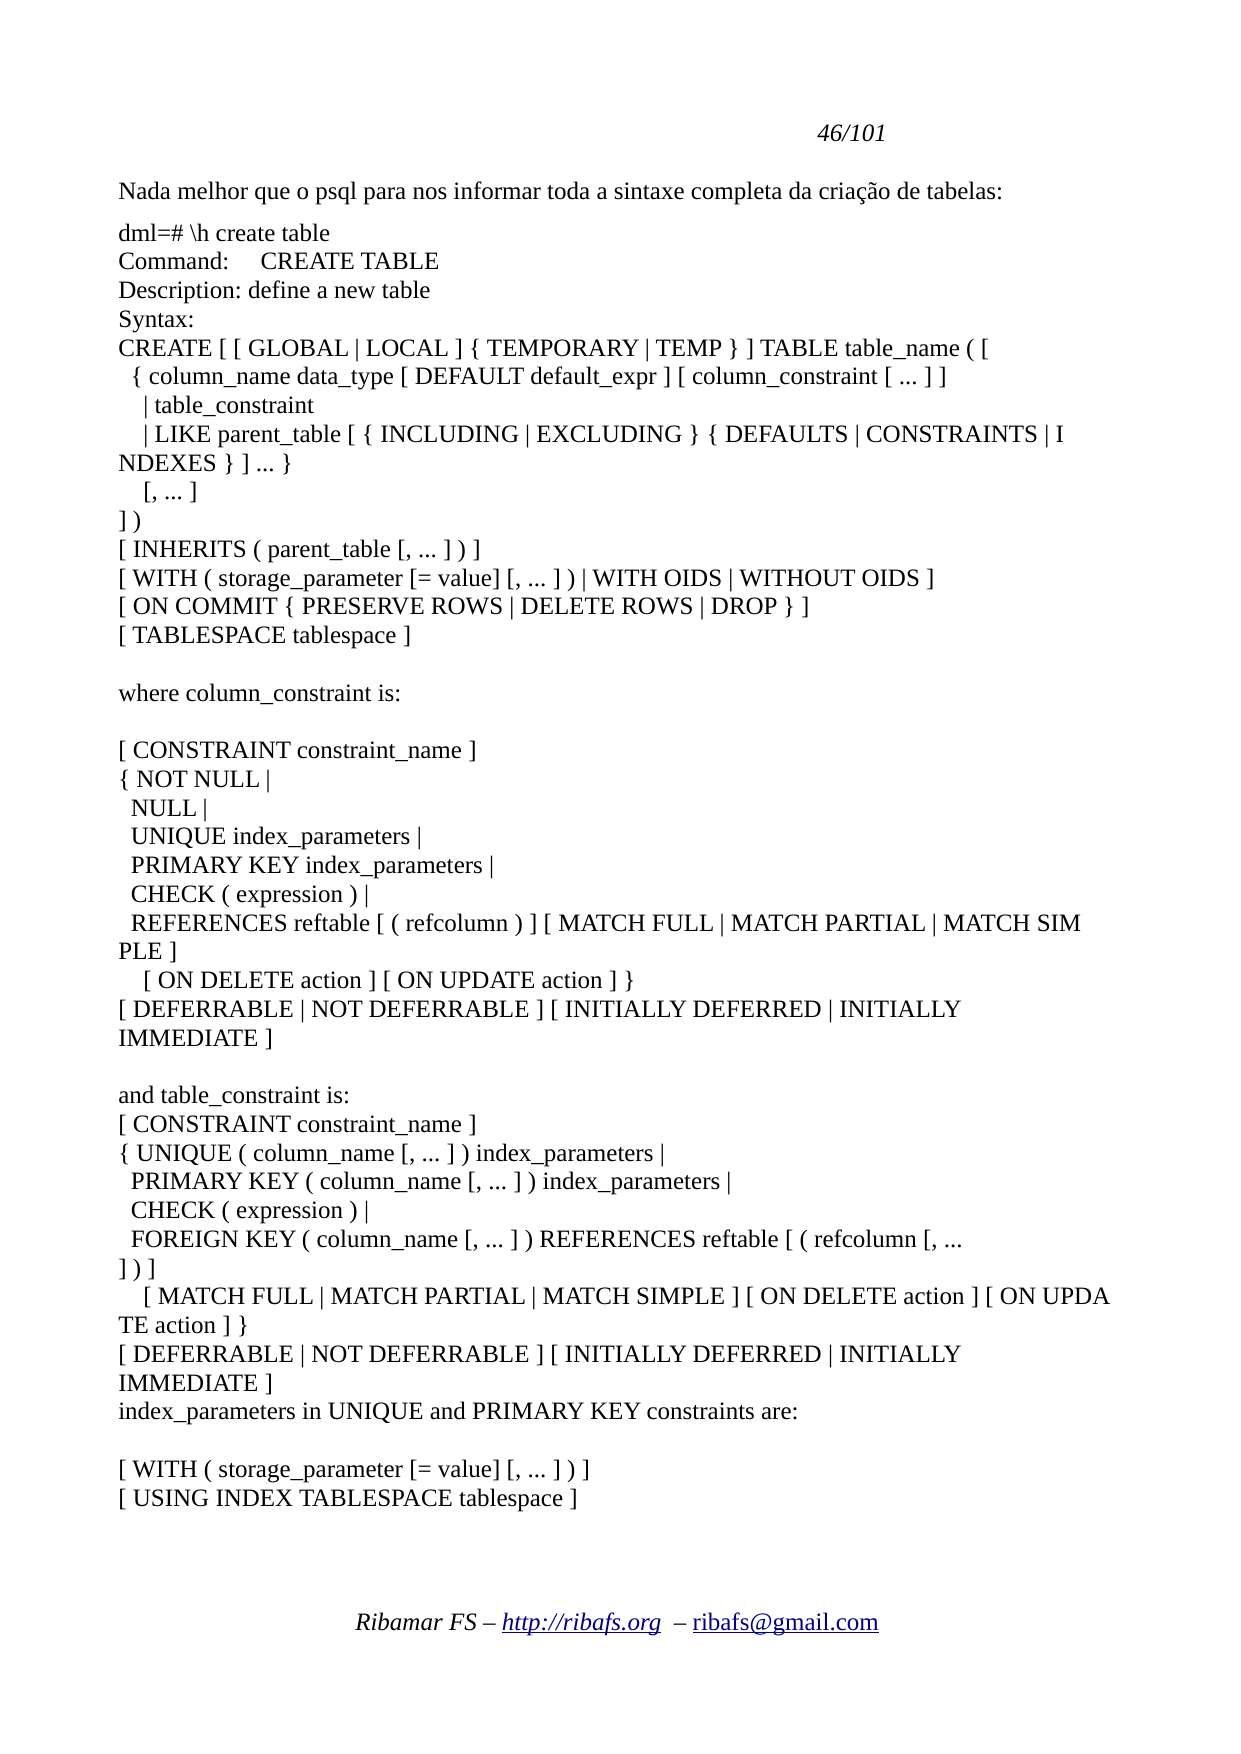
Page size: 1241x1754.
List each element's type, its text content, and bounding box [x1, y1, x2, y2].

text CREATE [ [ GLOBAL | LOCAL ] { TEMPORARY | TEMP } ] TABLE table_name ( [ [118, 333, 1122, 361]
text PLE ] [118, 936, 1122, 965]
text [ WITH ( storage_parameter [= value] [, ... ] ) ] [118, 1454, 1122, 1483]
text { NOT NULL | [118, 764, 1122, 793]
text NULL | [118, 793, 1122, 821]
text { UNIQUE ( column_name [, ... ] ) index_parameters | [118, 1138, 1122, 1166]
text ] ) [118, 505, 1122, 534]
text [ CONSTRAINT constraint_name ] [118, 1109, 1122, 1138]
text NDEXES } ] ... } [118, 448, 1122, 476]
text ] ) ] [118, 1253, 1122, 1281]
text TE action ] } [118, 1310, 1122, 1339]
text [ CONSTRAINT constraint_name ] [118, 735, 1122, 764]
text { column_name data_type [ DEFAULT default_expr ] [ column_constraint [ ... ] ] [118, 361, 1122, 390]
text | table_constraint [118, 390, 1122, 419]
text where column_constraint is: [118, 678, 1122, 706]
text Command: CREATE TABLE [118, 246, 1122, 275]
text CHECK ( expression ) | [118, 1195, 1122, 1224]
text [ DEFERRABLE | NOT DEFERRABLE ] [ INITIALLY DEFERRED | INITIALLY IMMEDIATE ] [118, 1339, 1122, 1396]
text REFERENCES reftable [ ( refcolumn ) ] [ MATCH FULL | MATCH PARTIAL | MATCH SIM [118, 908, 1122, 936]
text [ ON COMMIT { PRESERVE ROWS | DELETE ROWS | DROP } ] [118, 591, 1122, 620]
text dml=# \h create table [118, 218, 1122, 246]
text Nada melhor que o psql para nos informar toda a sintaxe completa da criação de tabelas: [118, 176, 1122, 205]
text and table_constraint is: [118, 1080, 1122, 1109]
text index_parameters in UNIQUE and PRIMARY KEY constraints are: [118, 1396, 1122, 1425]
text [ ON DELETE action ] [ ON UPDATE action ] } [118, 965, 1122, 994]
text [ TABLESPACE tablespace ] [118, 620, 1122, 649]
text PRIMARY KEY index_parameters | [118, 850, 1122, 879]
text Description: define a new table [118, 275, 1122, 304]
text [ WITH ( storage_parameter [= value] [, ... ] ) | WITH OIDS | WITHOUT OIDS ] [118, 563, 1122, 591]
text PRIMARY KEY ( column_name [, ... ] ) index_parameters | [118, 1166, 1122, 1195]
text [, ... ] [118, 476, 1122, 505]
text [ USING INDEX TABLESPACE tablespace ] [118, 1483, 1122, 1511]
text CHECK ( expression ) | [118, 879, 1122, 908]
text FOREIGN KEY ( column_name [, ... ] ) REFERENCES reftable [ ( refcolumn [, ... [118, 1224, 1122, 1253]
text Syntax: [118, 304, 1122, 333]
text | LIKE parent_table [ { INCLUDING | EXCLUDING } { DEFAULTS | CONSTRAINTS | I [118, 419, 1122, 448]
text [ DEFERRABLE | NOT DEFERRABLE ] [ INITIALLY DEFERRED | INITIALLY IMMEDIATE ] [118, 994, 1122, 1051]
text UNIQUE index_parameters | [118, 821, 1122, 850]
text [ MATCH FULL | MATCH PARTIAL | MATCH SIMPLE ] [ ON DELETE action ] [ ON UPDA [118, 1281, 1122, 1310]
text [ INHERITS ( parent_table [, ... ] ) ] [118, 534, 1122, 563]
